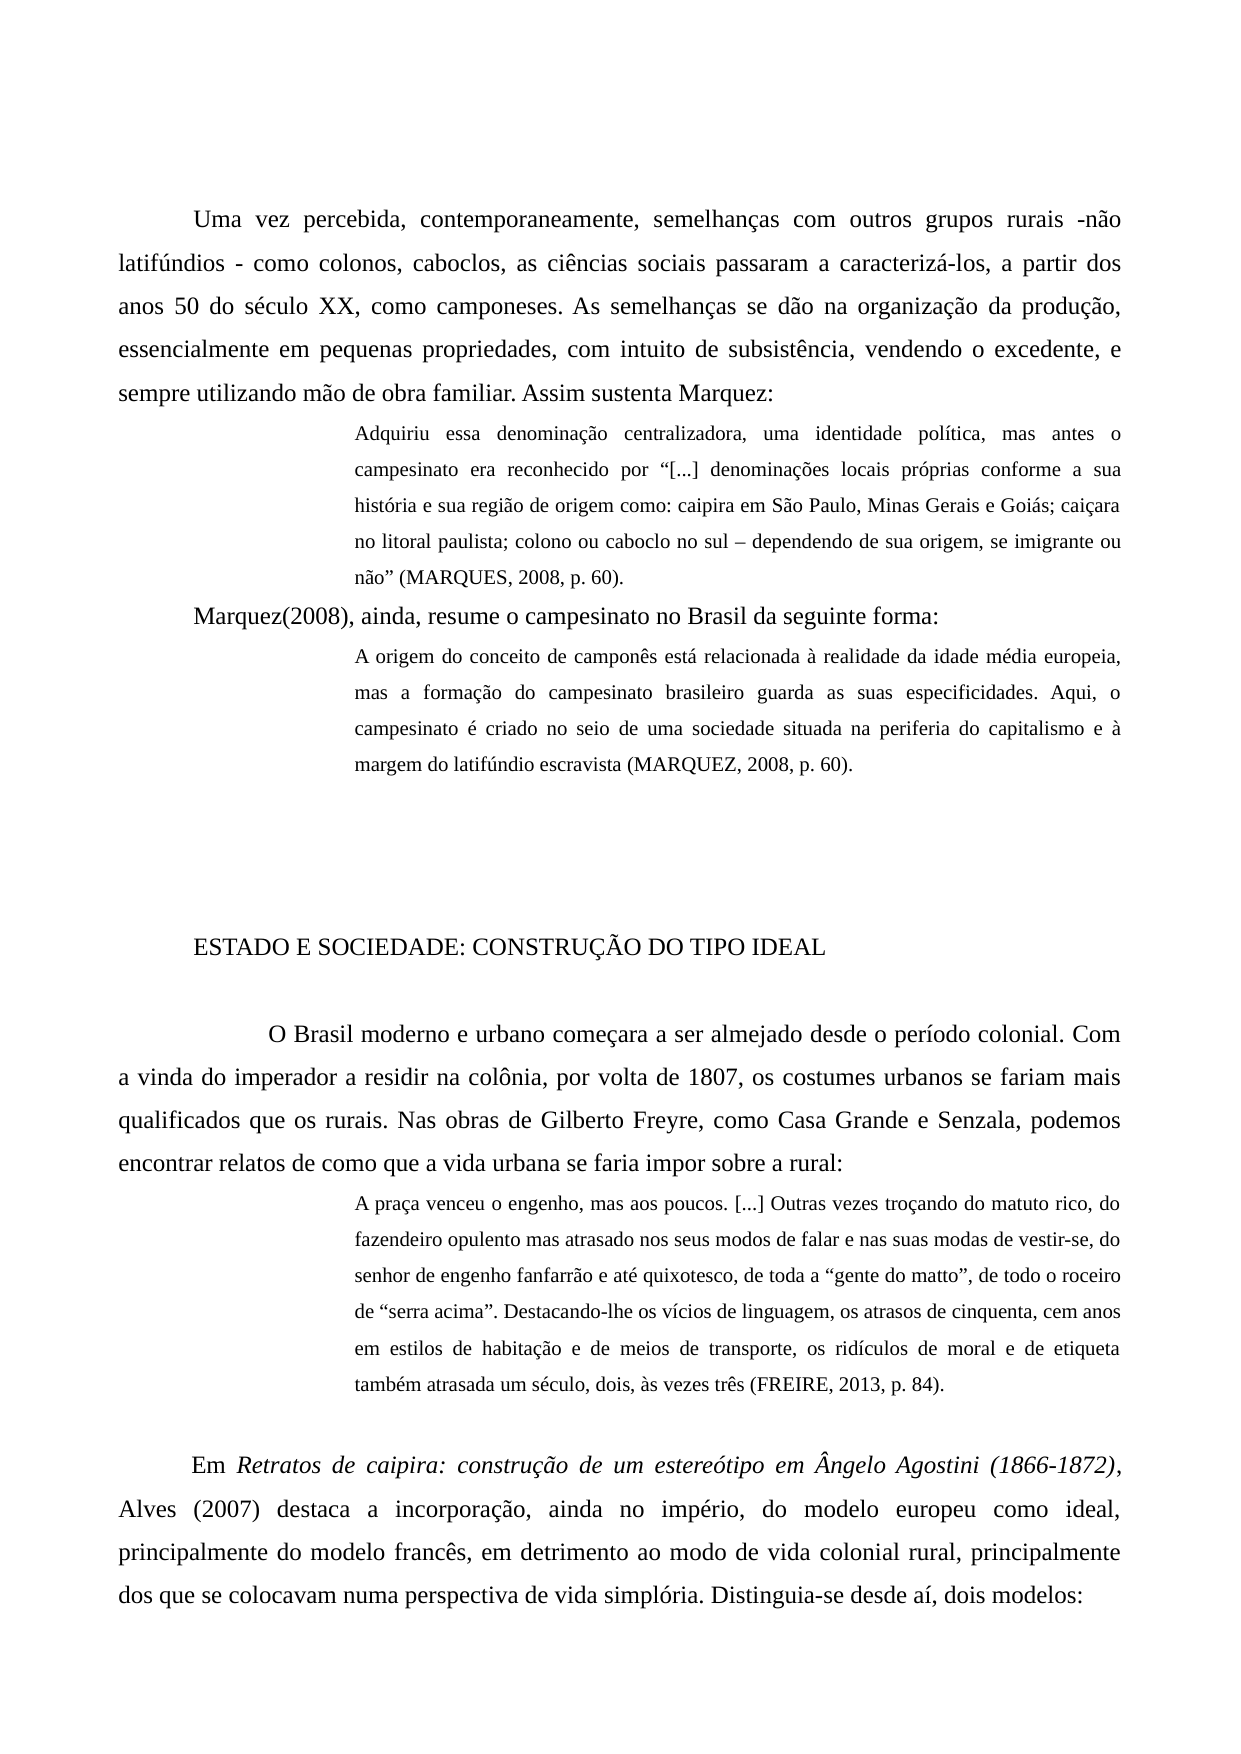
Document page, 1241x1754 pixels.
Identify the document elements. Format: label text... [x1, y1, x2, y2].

text Adquiriu essa denominação centralizadora, uma identidade política, mas antes o campesinato era reconhecido por “[...] denominações locais próprias conforme a sua história e sua região de origem como: caipira em São Paulo, Minas Gerais e Goiás; caiçara no litoral paulista; colono ou caboclo no sul – dependendo de sua origem, se imigrante ou não” (MARQUES, 2008, p. 60). [354, 421, 1122, 589]
text Uma vez percebida, contemporaneamente, semelhanças com outros grupos rurais -não latifúndios - como colonos, caboclos, as ciências sociais passaram a caracterizá-los, a partir dos anos 50 do século XX, como camponeses. As semelhanças se dão na organização da produção, essencialmente em pequenas propriedades, com intuito de subsistência, vendendo o excedente, e sempre utilizando mão de obra familiar. Assim sustenta Marquez: [118, 204, 1122, 406]
list ESTADO E SOCIEDADE: CONSTRUÇÃO DO TIPO IDEAL [156, 932, 1122, 961]
text O Brasil moderno e urbano começara a ser almejado desde o período colonial. Com a vinda do imperador a residir na colônia, por volta de 1807, os costumes urbanos se fariam mais qualificados que os rurais. Nas obras de Gilberto Freyre, como Casa Grande e Senzala, podemos encontrar relatos de como que a vida urbana se faria impor sobre a rural: [118, 1019, 1122, 1177]
text Marquez(2008), ainda, resume o campesinato no Brasil da seguinte forma: [118, 601, 1122, 630]
text A origem do conceito de camponês está relacionada à realidade da idade média europeia, mas a formação do campesinato brasileiro guarda as suas especificidades. Aqui, o campesinato é criado no seio de uma sociedade situada na periferia do capitalismo e à margem do latifúndio escravista (MARQUEZ, 2008, p. 60). [354, 644, 1122, 776]
text Em Retratos de caipira: construção de um estereótipo em Ângelo Agostini (1866-1872), Alves (2007) destaca a incorporação, ainda no império, do modelo europeu como ideal, principalmente do modelo francês, em detrimento ao modo de vida colonial rural, principalmente dos que se colocavam numa perspectiva de vida simplória. Distinguia-se desde aí, dois modelos: [118, 1451, 1122, 1609]
text A praça venceu o engenho, mas aos poucos. [...] Outras vezes troçando do matuto rico, do fazendeiro opulento mas atrasado nos seus modos de falar e nas suas modas de vestir-se, do senhor de engenho fanfarrão e até quixotesco, de toda a “gente do matto”, de todo o roceiro de “serra acima”. Destacando-lhe os vícios de linguagem, os atrasos de cinquenta, cem anos em estilos de habitação e de meios de transporte, os ridículos de moral e de etiqueta também atrasada um século, dois, às vezes três (FREIRE, 2013, p. 84). [354, 1191, 1122, 1396]
